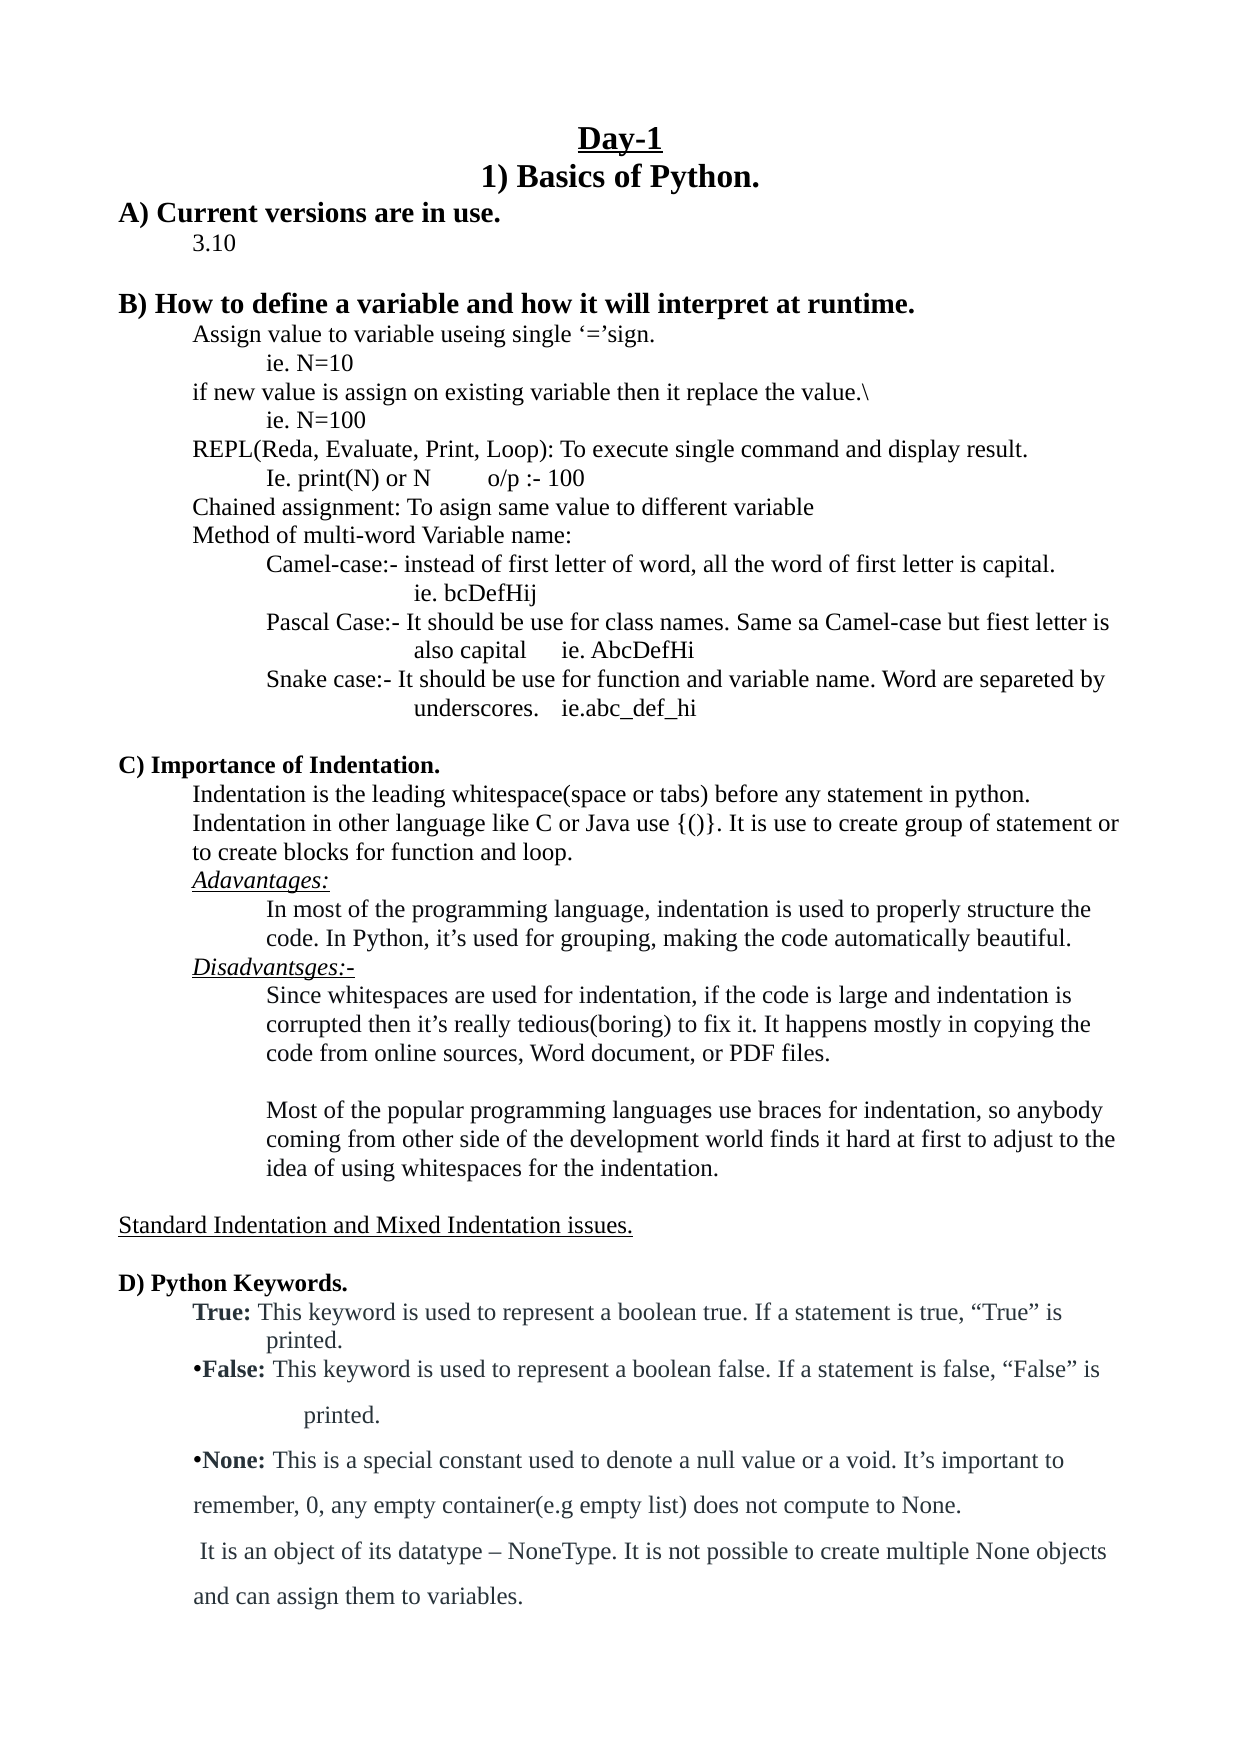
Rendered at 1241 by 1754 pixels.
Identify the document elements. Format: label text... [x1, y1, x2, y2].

text Adavantages: [118, 866, 1122, 894]
text B) How to define a variable and how it will interpret at runtime. [118, 286, 1122, 319]
text Day-1 [118, 118, 1122, 156]
text Standard Indentation and Mixed Indentation issues. [118, 1211, 1122, 1239]
text In most of the programming language, indentation is used to properly structure the code. In Python, it’s used for grouping, making the code automatically beautiful. [118, 894, 1122, 952]
text Since whitespaces are used for indentation, if the code is large and indentation is corrupted then it’s really tedious(boring) to fix it. It happens mostly in copying the code from online sources, Word document, or PDF files. [118, 981, 1122, 1067]
text C) Importance of Indentation. [118, 751, 1122, 779]
list False: This keyword is used to represent a boolean false. If a statement is false, “False” is printed. [156, 1354, 1122, 1428]
text True: This keyword is used to represent a boolean true. If a statement is true, “True” is printed. [118, 1297, 1122, 1354]
list None: This is a special constant used to denote a null value or a void. It’s important to remember, 0, any empty container(e.g empty list) does not compute to None. It is an object of its datatype – NoneType. It is not possible to create multiple None objects and can assign them to variables. [156, 1445, 1122, 1610]
text A) Current versions are in use. [118, 195, 1122, 228]
text Pascal Case:- It should be use for class names. Same sa Camel-case but fiest letter is also capital ie. AbcDefHi [118, 607, 1122, 664]
text Method of multi-word Variable name: [118, 521, 1122, 549]
text D) Python Keywords. [118, 1268, 1122, 1297]
text Indentation is the leading whitespace(space or tabs) before any statement in python. Indentation in other language like C or Java use {()}. It is use to create group of statement or to create blocks for function and loop. [118, 779, 1122, 866]
text Chained assignment: To asign same value to different variable [118, 492, 1122, 521]
text Snake case:- It should be use for function and variable name. Word are separeted by underscores. ie.abc_def_hi [118, 664, 1122, 722]
text Assign value to variable useing single ‘=’sign. [118, 319, 1122, 348]
text if new value is assign on existing variable then it replace the value.\ [118, 377, 1122, 406]
text ie. N=100 [118, 406, 1122, 434]
text ie. N=10 [118, 348, 1122, 377]
text 3.10 [118, 228, 1122, 257]
text REPL(Reda, Evaluate, Print, Loop): To execute single command and display result. [118, 434, 1122, 463]
text 1) Basics of Python. [118, 156, 1122, 195]
text Disadvantsges:- [118, 952, 1122, 981]
text Camel-case:- instead of first letter of word, all the word of first letter is capital. ie. bcDefHij [118, 549, 1122, 607]
text Ie. print(N) or N o/p :- 100 [118, 463, 1122, 492]
text Most of the popular programming languages use braces for indentation, so anybody coming from other side of the development world finds it hard at first to adjust to the idea of using whitespaces for the indentation. [118, 1096, 1122, 1182]
